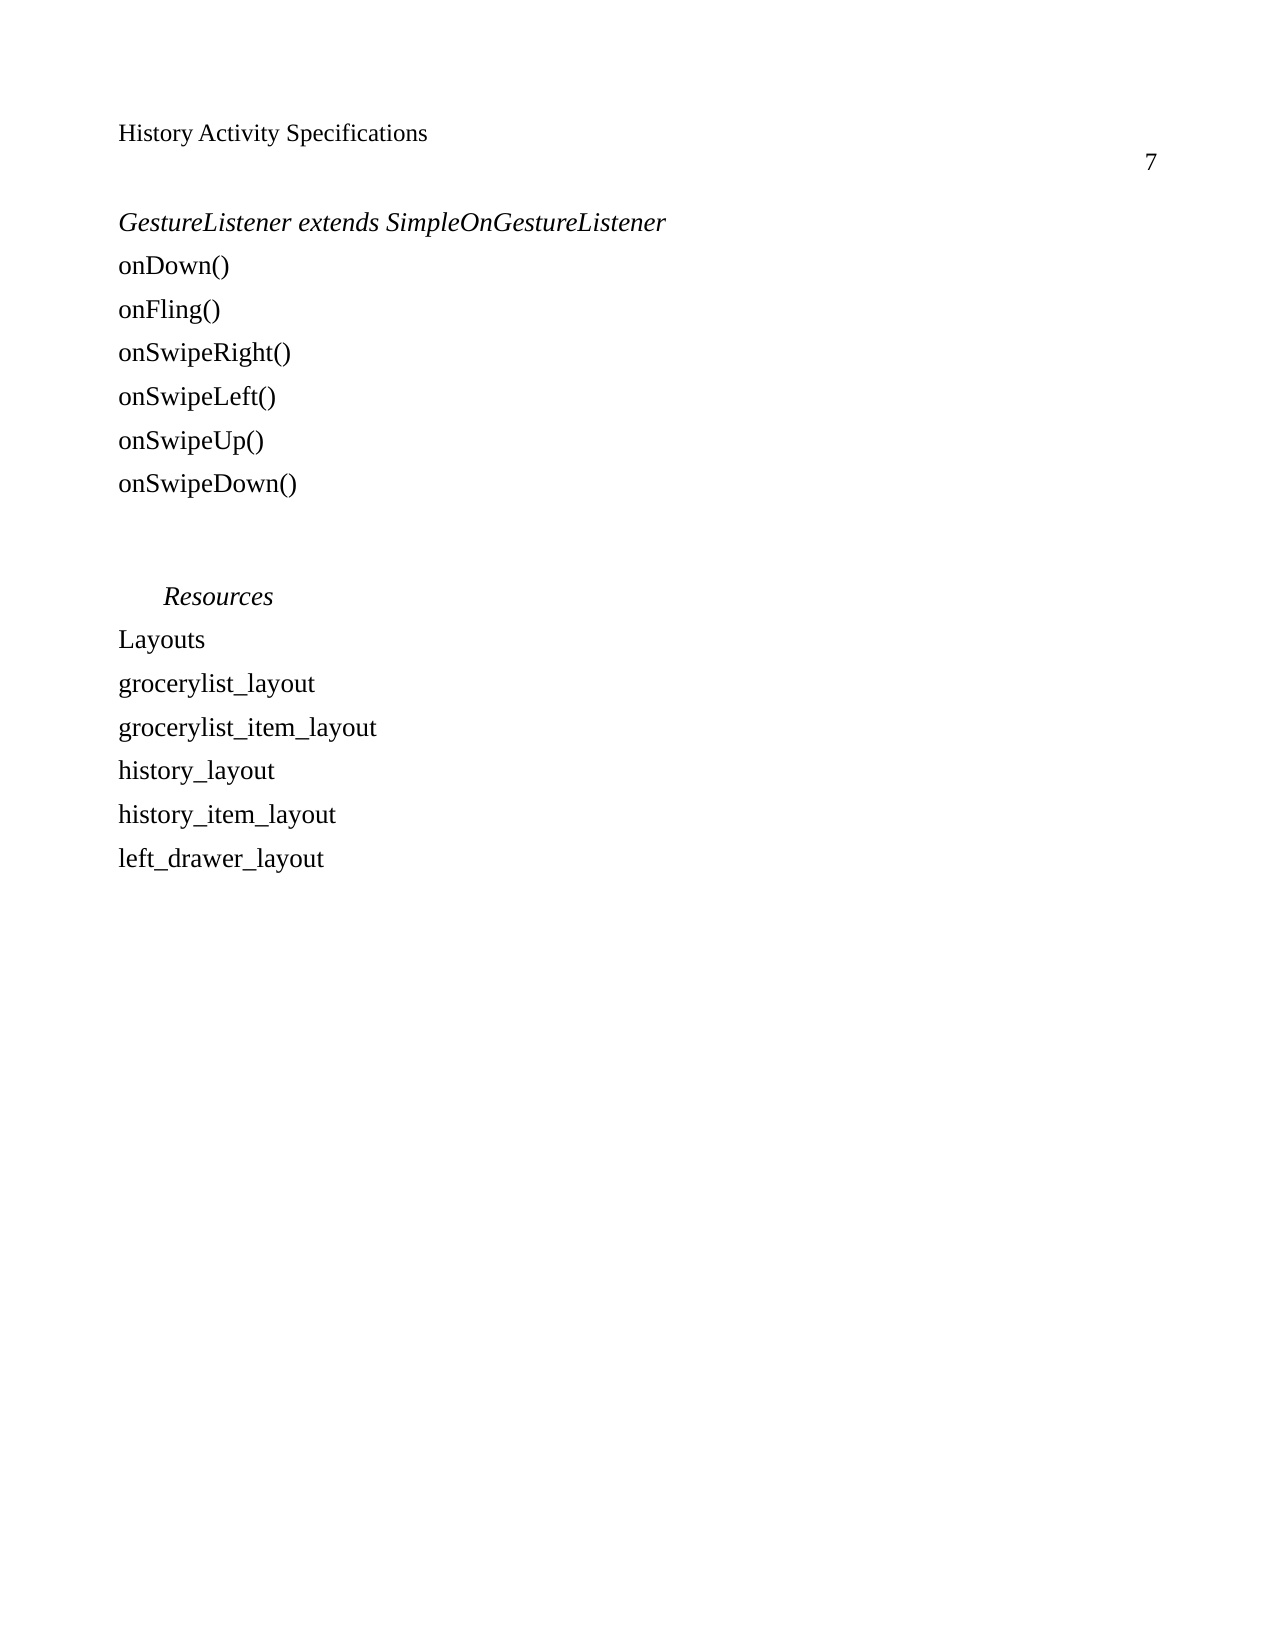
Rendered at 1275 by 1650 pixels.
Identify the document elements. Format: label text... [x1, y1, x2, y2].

text onSwipeUp() [118, 424, 1157, 455]
text onSwipeDown() [118, 467, 1157, 499]
text GestureListener extends SimpleOnGestureListener [118, 206, 1157, 237]
text left_drawer_layout [118, 842, 1157, 873]
text onFling() [118, 293, 1157, 324]
text history_layout [118, 754, 1157, 786]
text grocerylist_item_layout [118, 711, 1157, 742]
subtitle Resources [118, 580, 1157, 611]
text onSwipeLeft() [118, 380, 1157, 411]
text grocerylist_layout [118, 667, 1157, 698]
text history_item_layout [118, 798, 1157, 829]
text onDown() [118, 249, 1157, 280]
text onSwipeRight() [118, 337, 1157, 368]
text Layouts [118, 623, 1157, 654]
